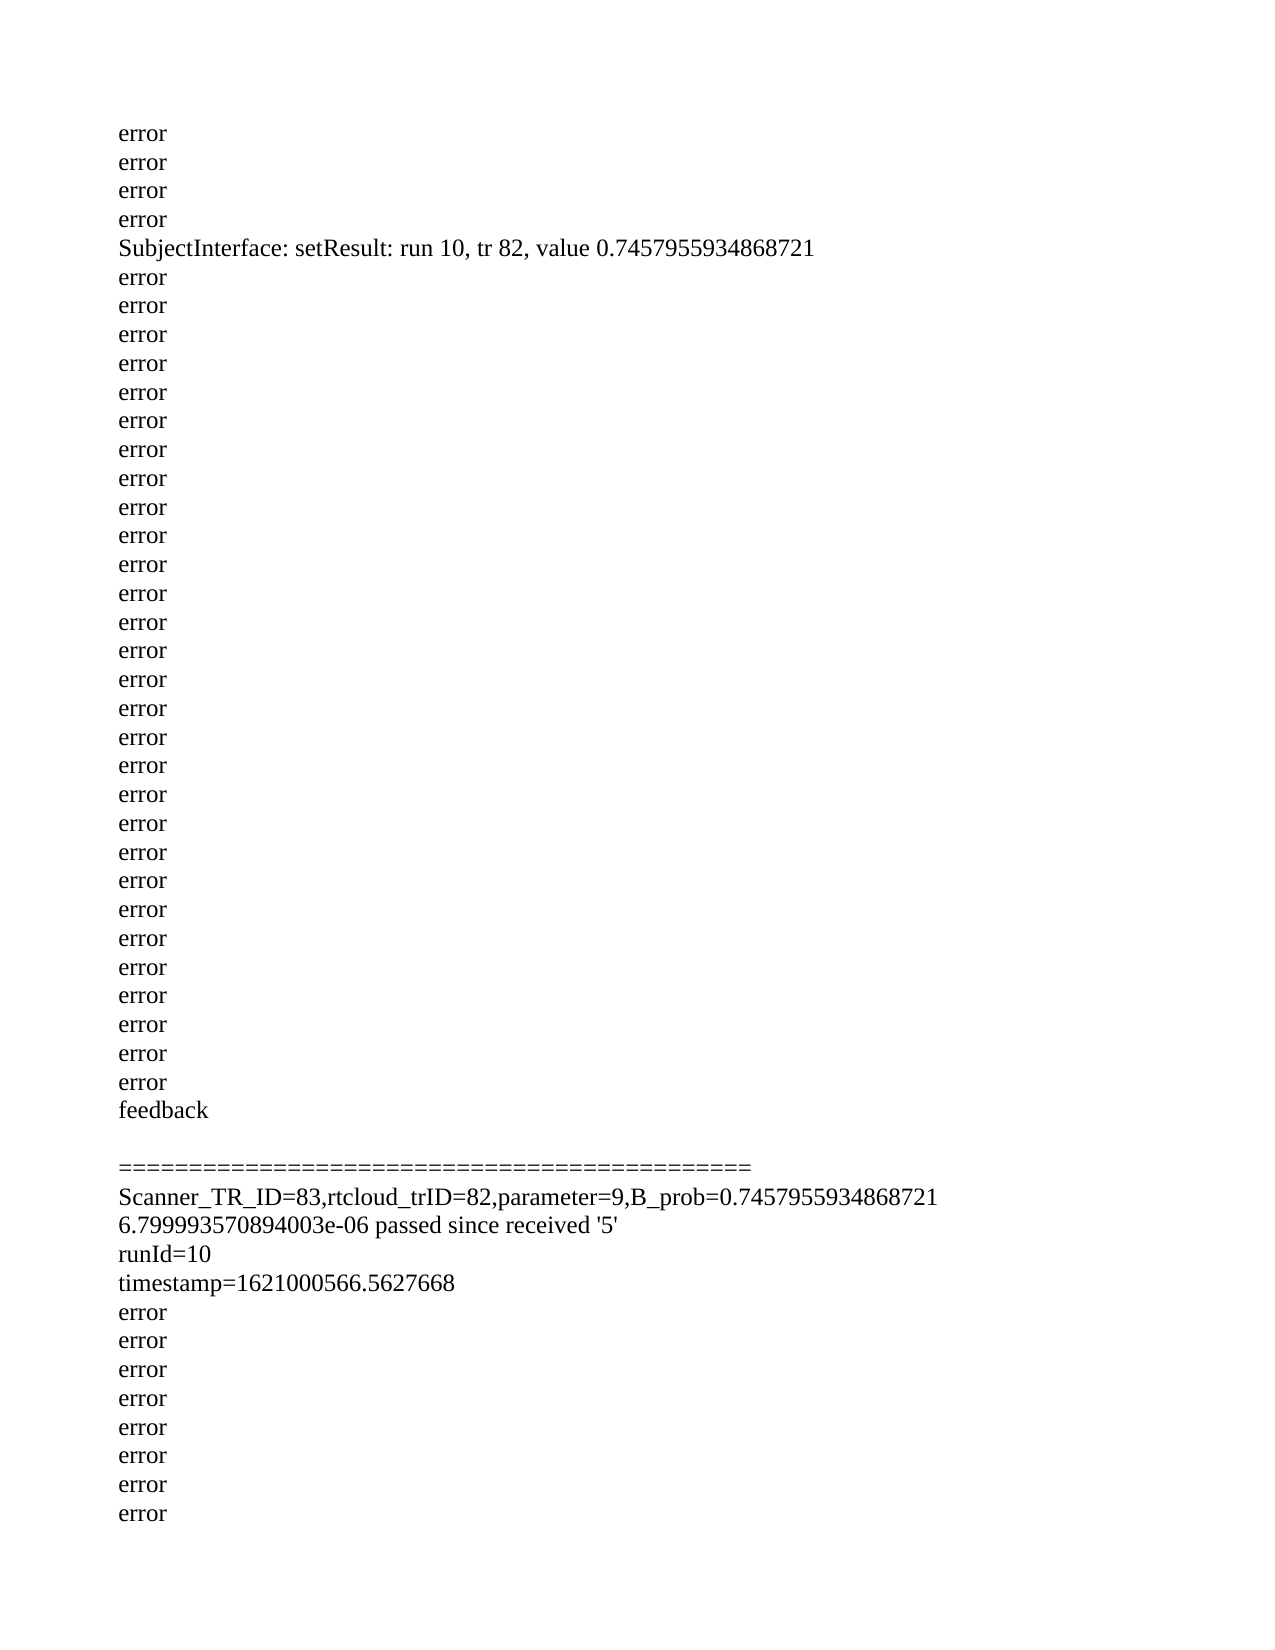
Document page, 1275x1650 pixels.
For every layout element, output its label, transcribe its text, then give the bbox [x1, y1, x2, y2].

text feedback [118, 1096, 1157, 1124]
text runId=10 [118, 1239, 1157, 1268]
text SubjectInterface: setResult: run 10, tr 82, value 0.7457955934868721 [118, 233, 1157, 262]
text error [118, 204, 1157, 233]
text error [118, 1354, 1157, 1383]
text error [118, 176, 1157, 204]
text error [118, 779, 1157, 808]
text error [118, 923, 1157, 952]
text error [118, 434, 1157, 463]
text error [118, 808, 1157, 837]
text error [118, 262, 1157, 291]
text error [118, 1326, 1157, 1354]
text timestamp=1621000566.5627668 [118, 1268, 1157, 1297]
text error [118, 664, 1157, 693]
text error [118, 521, 1157, 549]
text error [118, 291, 1157, 319]
text error [118, 1469, 1157, 1498]
text error [118, 1498, 1157, 1527]
text 6.799993570894003e-06 passed since received '5' [118, 1211, 1157, 1239]
text error [118, 981, 1157, 1009]
text error [118, 1412, 1157, 1441]
text error [118, 837, 1157, 866]
text error [118, 894, 1157, 923]
text error [118, 147, 1157, 176]
text error [118, 377, 1157, 406]
text error [118, 319, 1157, 348]
text error [118, 549, 1157, 578]
text error [118, 952, 1157, 981]
text error [118, 463, 1157, 492]
text error [118, 118, 1157, 147]
text error [118, 607, 1157, 636]
text error [118, 722, 1157, 751]
text error [118, 348, 1157, 377]
text error [118, 406, 1157, 434]
text ============================================= [118, 1153, 1157, 1182]
text error [118, 578, 1157, 607]
text error [118, 636, 1157, 664]
text error [118, 1038, 1157, 1067]
text error [118, 492, 1157, 521]
text Scanner_TR_ID=83,rtcloud_trID=82,parameter=9,B_prob=0.7457955934868721 [118, 1182, 1157, 1211]
text error [118, 866, 1157, 894]
text error [118, 693, 1157, 722]
text error [118, 1297, 1157, 1326]
text error [118, 1383, 1157, 1412]
text error [118, 1009, 1157, 1038]
text error [118, 1067, 1157, 1096]
text error [118, 1441, 1157, 1469]
text error [118, 751, 1157, 779]
